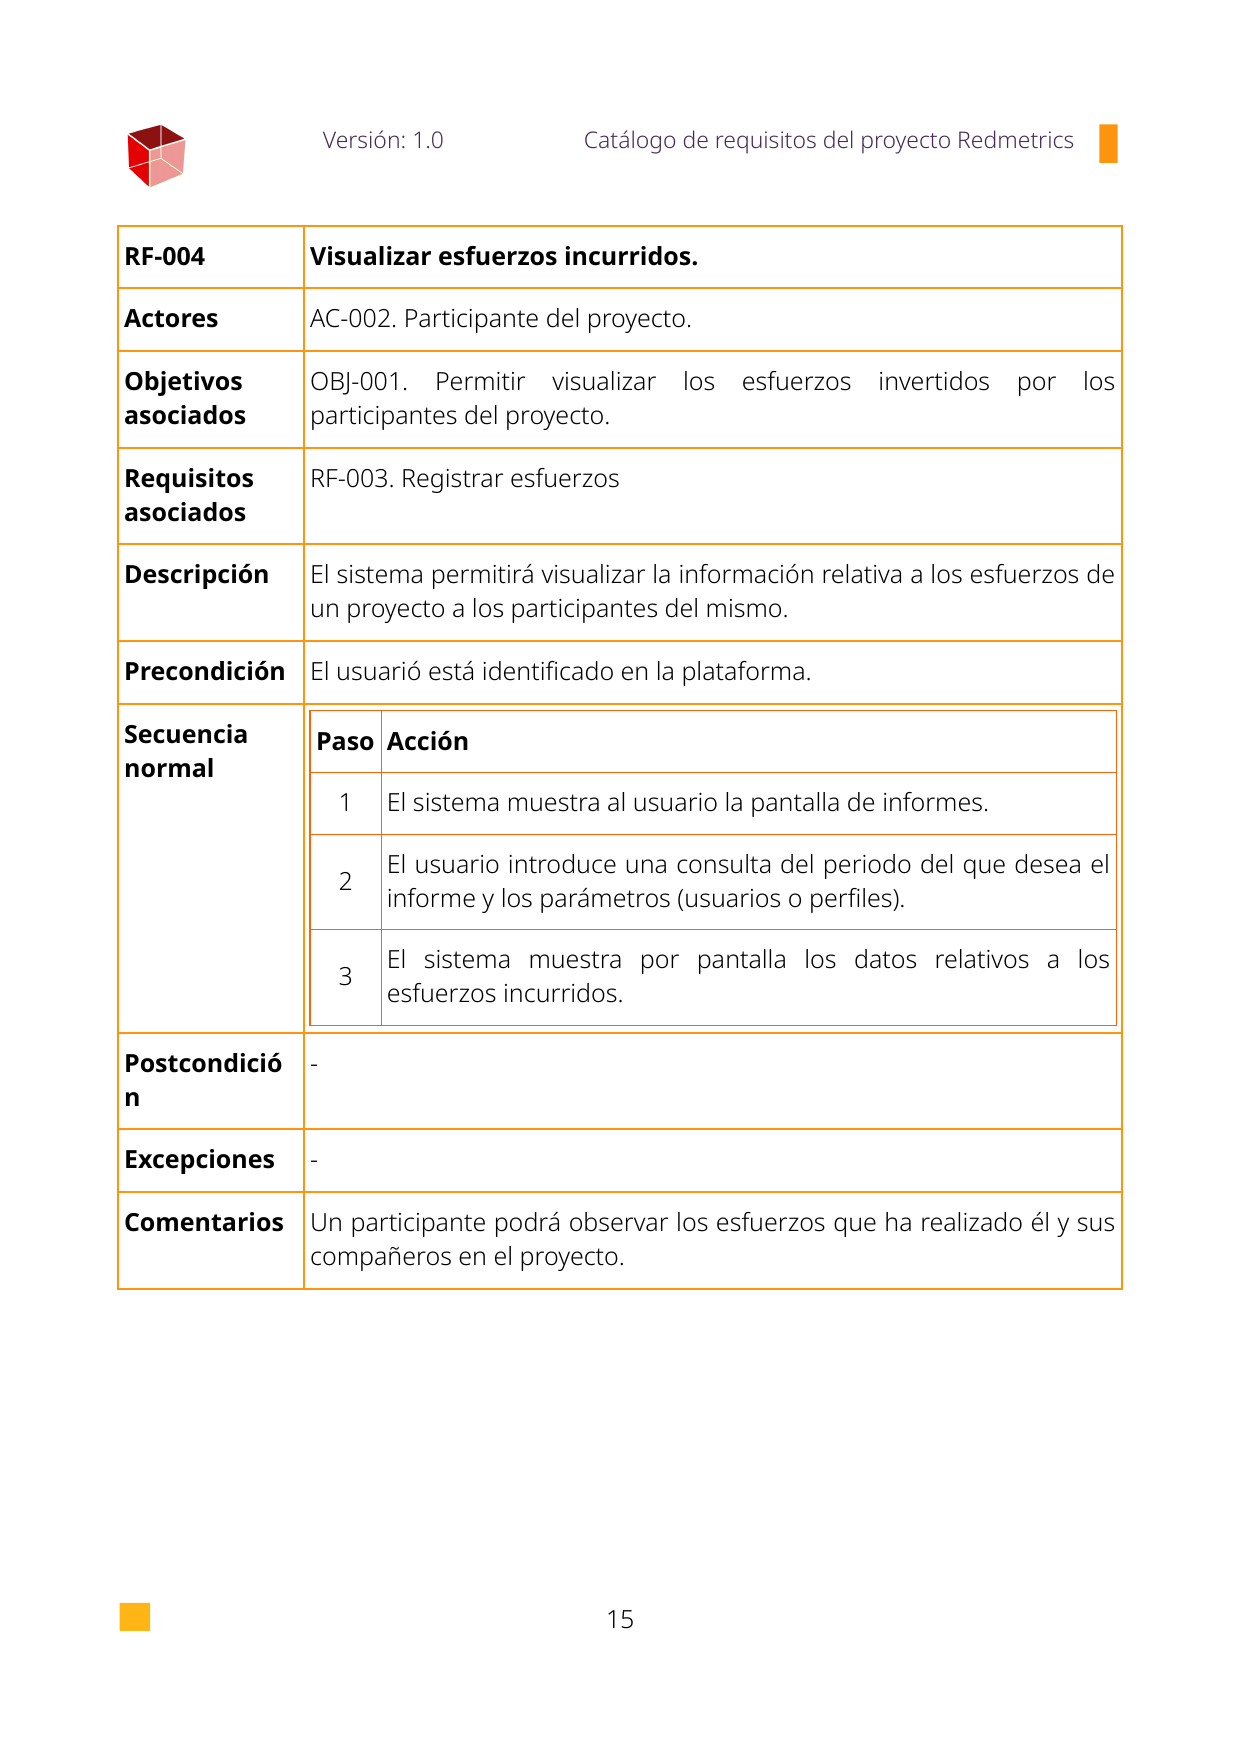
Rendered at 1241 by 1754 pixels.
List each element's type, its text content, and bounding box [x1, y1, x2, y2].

table_cell - [305, 1130, 1121, 1191]
table_cell 1 [311, 773, 381, 833]
table_header RF-004 [119, 227, 303, 287]
table_cell 3 [311, 930, 381, 1025]
picture [123, 123, 189, 189]
table_cell Objetivos asociados [119, 352, 303, 447]
table_cell Excepciones [119, 1130, 303, 1191]
table_cell Descripción [119, 545, 303, 640]
table_cell [305, 705, 1121, 1032]
table_cell El sistema permitirá visualizar la información relativa a los esfuerzos de un proyecto a los participantes del mismo. [305, 545, 1121, 640]
table_cell Comentarios [119, 1193, 303, 1287]
table_header Acción [382, 711, 1116, 772]
table_cell El usuarió está identificado en la plataforma. [305, 642, 1121, 702]
table_cell RF-003. Registrar esfuerzos [305, 449, 1121, 543]
table_cell El sistema muestra por pantalla los datos relativos a los esfuerzos incurridos. [382, 930, 1116, 1025]
table_header Paso [311, 711, 381, 772]
table_cell Secuencia normal [119, 705, 303, 1032]
table_cell Postcondición [119, 1034, 303, 1128]
table_cell El sistema muestra al usuario la pantalla de informes. [382, 773, 1116, 833]
table_cell El usuario introduce una consulta del periodo del que desea el informe y los parámetros (usuarios o perfiles). [382, 835, 1116, 929]
table_cell Precondición [119, 642, 303, 702]
table_cell OBJ-001. Permitir visualizar los esfuerzos invertidos por los participantes del proyecto. [305, 352, 1121, 447]
table_header Visualizar esfuerzos incurridos. [305, 227, 1121, 287]
table_cell Requisitos asociados [119, 449, 303, 543]
table_cell Actores [119, 289, 303, 350]
table_cell Un participante podrá observar los esfuerzos que ha realizado él y sus compañeros en el proyecto. [305, 1193, 1121, 1287]
table_cell AC-002. Participante del proyecto. [305, 289, 1121, 350]
table_cell - [305, 1034, 1121, 1128]
table_cell 2 [311, 835, 381, 929]
